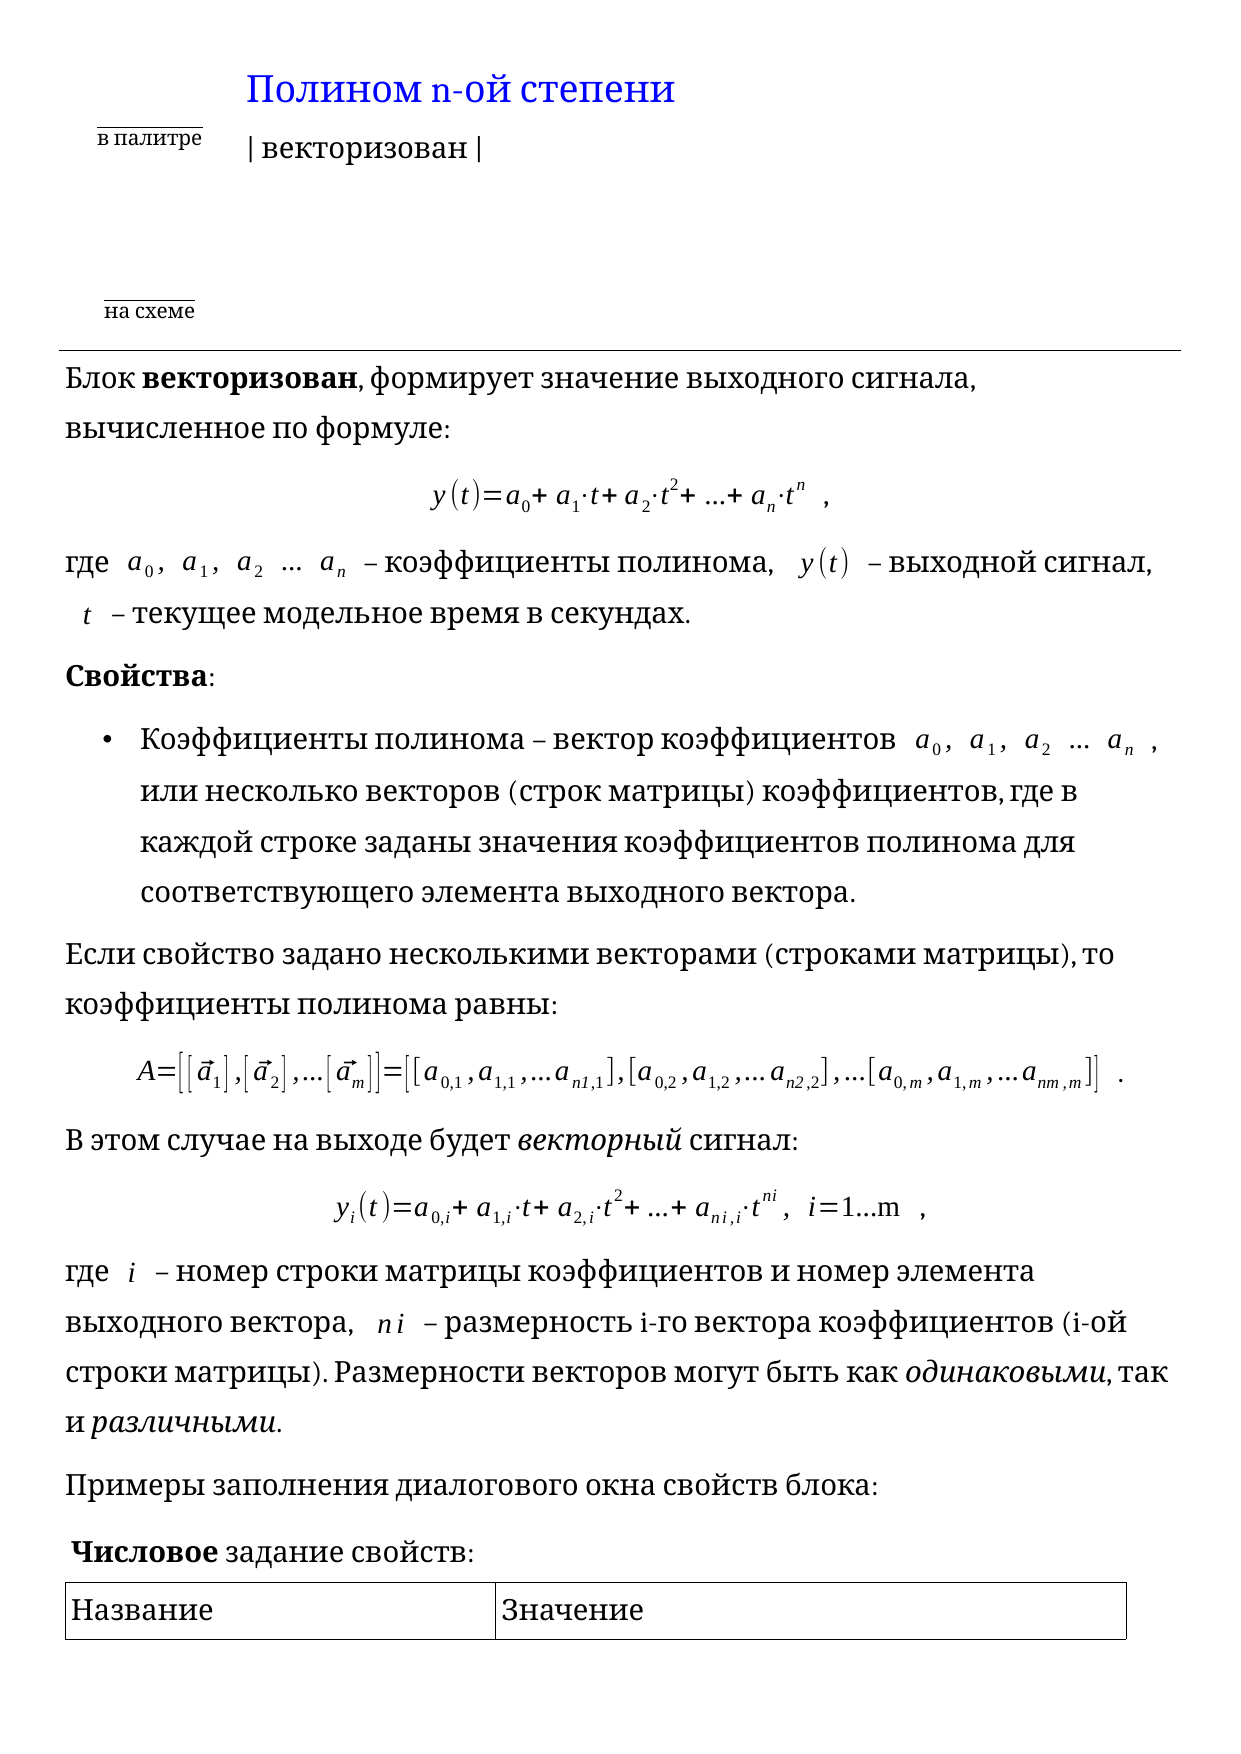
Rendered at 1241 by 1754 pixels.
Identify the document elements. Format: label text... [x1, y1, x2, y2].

table_cell | векторизован | [240, 121, 1181, 178]
table_cell Блок векторизован, формирует значение выходного сигнала, вычисленное по формуле: , где– коэффициенты полинома, – выходной сигнал,– текущее модельное время в секундах. Свойства: Коэффициенты полинома – вектор коэффициентов, или несколько векторов (строк матрицы) коэффициентов, где в каждой строке заданы значения коэффициентов полинома для соответствующего элемента выходного вектора. Если свойство задано несколькими векторами (строками матрицы), то коэффициенты полинома равны: . В этом случае на выходе будет векторный сигнал: , где– номер строки матрицы коэффициентов и номер элемента выходного вектора, – размерность i-го вектора коэффициентов (i-ой строки матрицы). Размерности векторов могут быть как одинаковыми, так и различными. Примеры заполнения диалогового окна свойств блока: Примечания: По умолчанию блок формирует скалярный выходной сигнал. Именованные свойства могут быть заданы как локальные переменные модели (субмодели) во вкладке Параметры, как глобальные сигналы проекта при помощи пункта главного меню Сервис → Сигналы, или как внешние сигналы проекта при помощи подключаемой базы сигналов. [59, 351, 1181, 1645]
table_header Числовое задание свойств: [65, 1525, 1126, 1582]
table_cell [240, 294, 1181, 350]
table_cell Значение [496, 1583, 1126, 1639]
table_cell [240, 178, 1181, 293]
table_cell [59, 178, 240, 293]
table_cell на схеме [59, 294, 240, 350]
table_header Полином n-ой степени [240, 59, 1181, 121]
table_header [59, 59, 240, 121]
table_cell Название [66, 1583, 495, 1639]
table_cell в палитре [59, 121, 240, 178]
